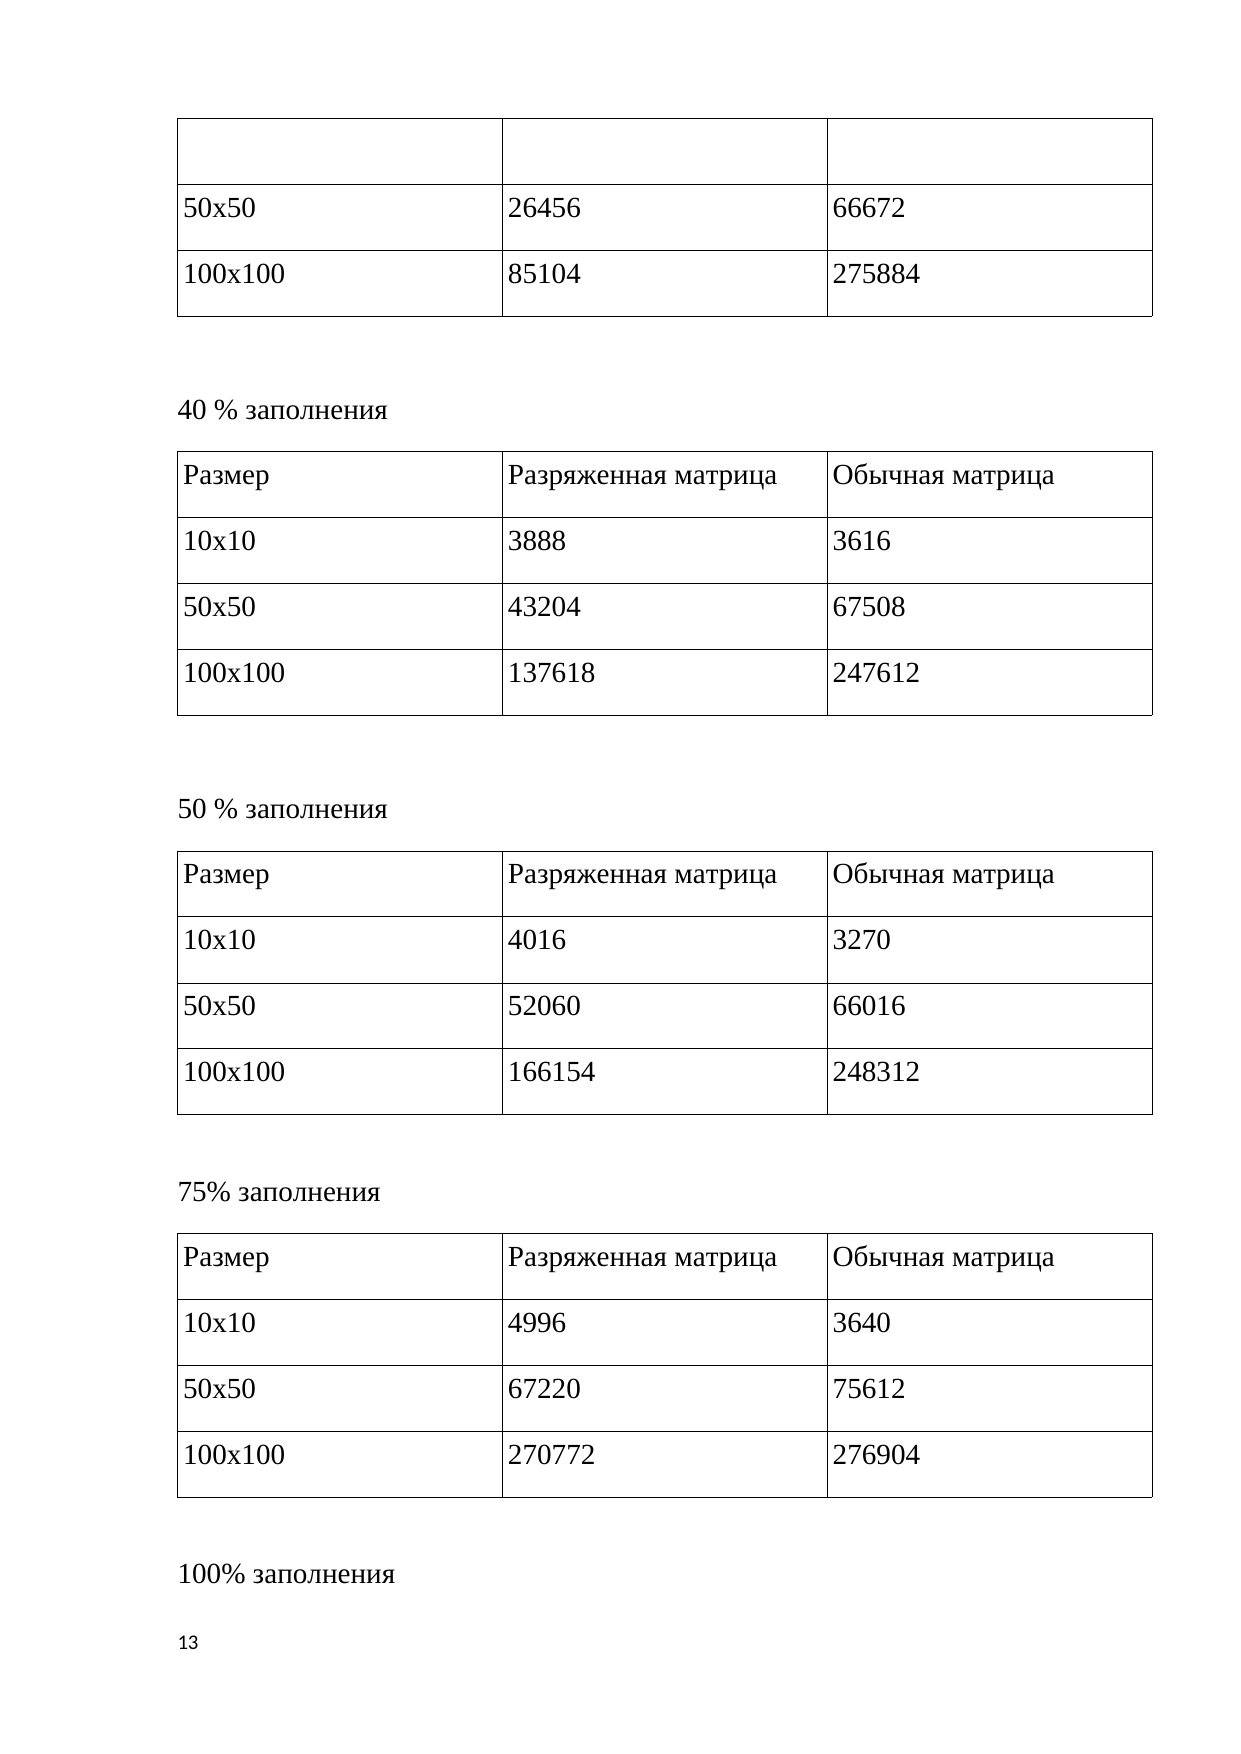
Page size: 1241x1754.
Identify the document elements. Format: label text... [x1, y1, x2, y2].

table_header Обычная матрица [828, 852, 1152, 916]
table_cell [178, 119, 502, 184]
table_cell 50x50 [178, 984, 502, 1048]
table_cell 52060 [503, 984, 827, 1048]
table_cell 43204 [503, 584, 827, 649]
table_cell 247612 [828, 650, 1152, 715]
table_cell 26456 [503, 185, 827, 250]
table_cell 3888 [503, 518, 827, 583]
table_cell 100x100 [178, 251, 502, 316]
table_cell 85104 [503, 251, 827, 316]
table_header Разряженная матрица [503, 452, 827, 517]
table_cell [828, 119, 1152, 184]
table_cell 3640 [828, 1300, 1152, 1365]
table_cell 67220 [503, 1366, 827, 1431]
table_header Разряженная матрица [503, 1234, 827, 1299]
table_header Разряженная матрица [503, 852, 827, 916]
table_cell 66672 [828, 185, 1152, 250]
table_cell 50x50 [178, 185, 502, 250]
text 100% заполнения [177, 1556, 1152, 1590]
table_header Обычная матрица [828, 1234, 1152, 1299]
table_cell 100x100 [178, 1049, 502, 1114]
table_cell 67508 [828, 584, 1152, 649]
table_header Размер [178, 1234, 502, 1299]
table_cell 10x10 [178, 518, 502, 583]
table_cell 137618 [503, 650, 827, 715]
table_cell 100x100 [178, 650, 502, 715]
table_cell 75612 [828, 1366, 1152, 1431]
table_cell 10x10 [178, 1300, 502, 1365]
table_cell 166154 [503, 1049, 827, 1114]
table_cell 3616 [828, 518, 1152, 583]
table_cell 248312 [828, 1049, 1152, 1114]
table_header Размер [178, 452, 502, 517]
table_cell 4016 [503, 917, 827, 982]
text 50 % заполнения [177, 791, 1152, 825]
table_cell 3270 [828, 917, 1152, 982]
table_header Размер [178, 852, 502, 916]
table_cell [503, 119, 827, 184]
text 40 % заполнения [177, 392, 1152, 426]
table_cell 270772 [503, 1432, 827, 1497]
table_cell 50x50 [178, 1366, 502, 1431]
table_cell 4996 [503, 1300, 827, 1365]
table_cell 275884 [828, 251, 1152, 316]
table_cell 50x50 [178, 584, 502, 649]
table_cell 10x10 [178, 917, 502, 982]
table_header Обычная матрица [828, 452, 1152, 517]
table_cell 66016 [828, 984, 1152, 1048]
table_cell 100x100 [178, 1432, 502, 1497]
table_cell 276904 [828, 1432, 1152, 1497]
text 75% заполнения [177, 1174, 1152, 1207]
